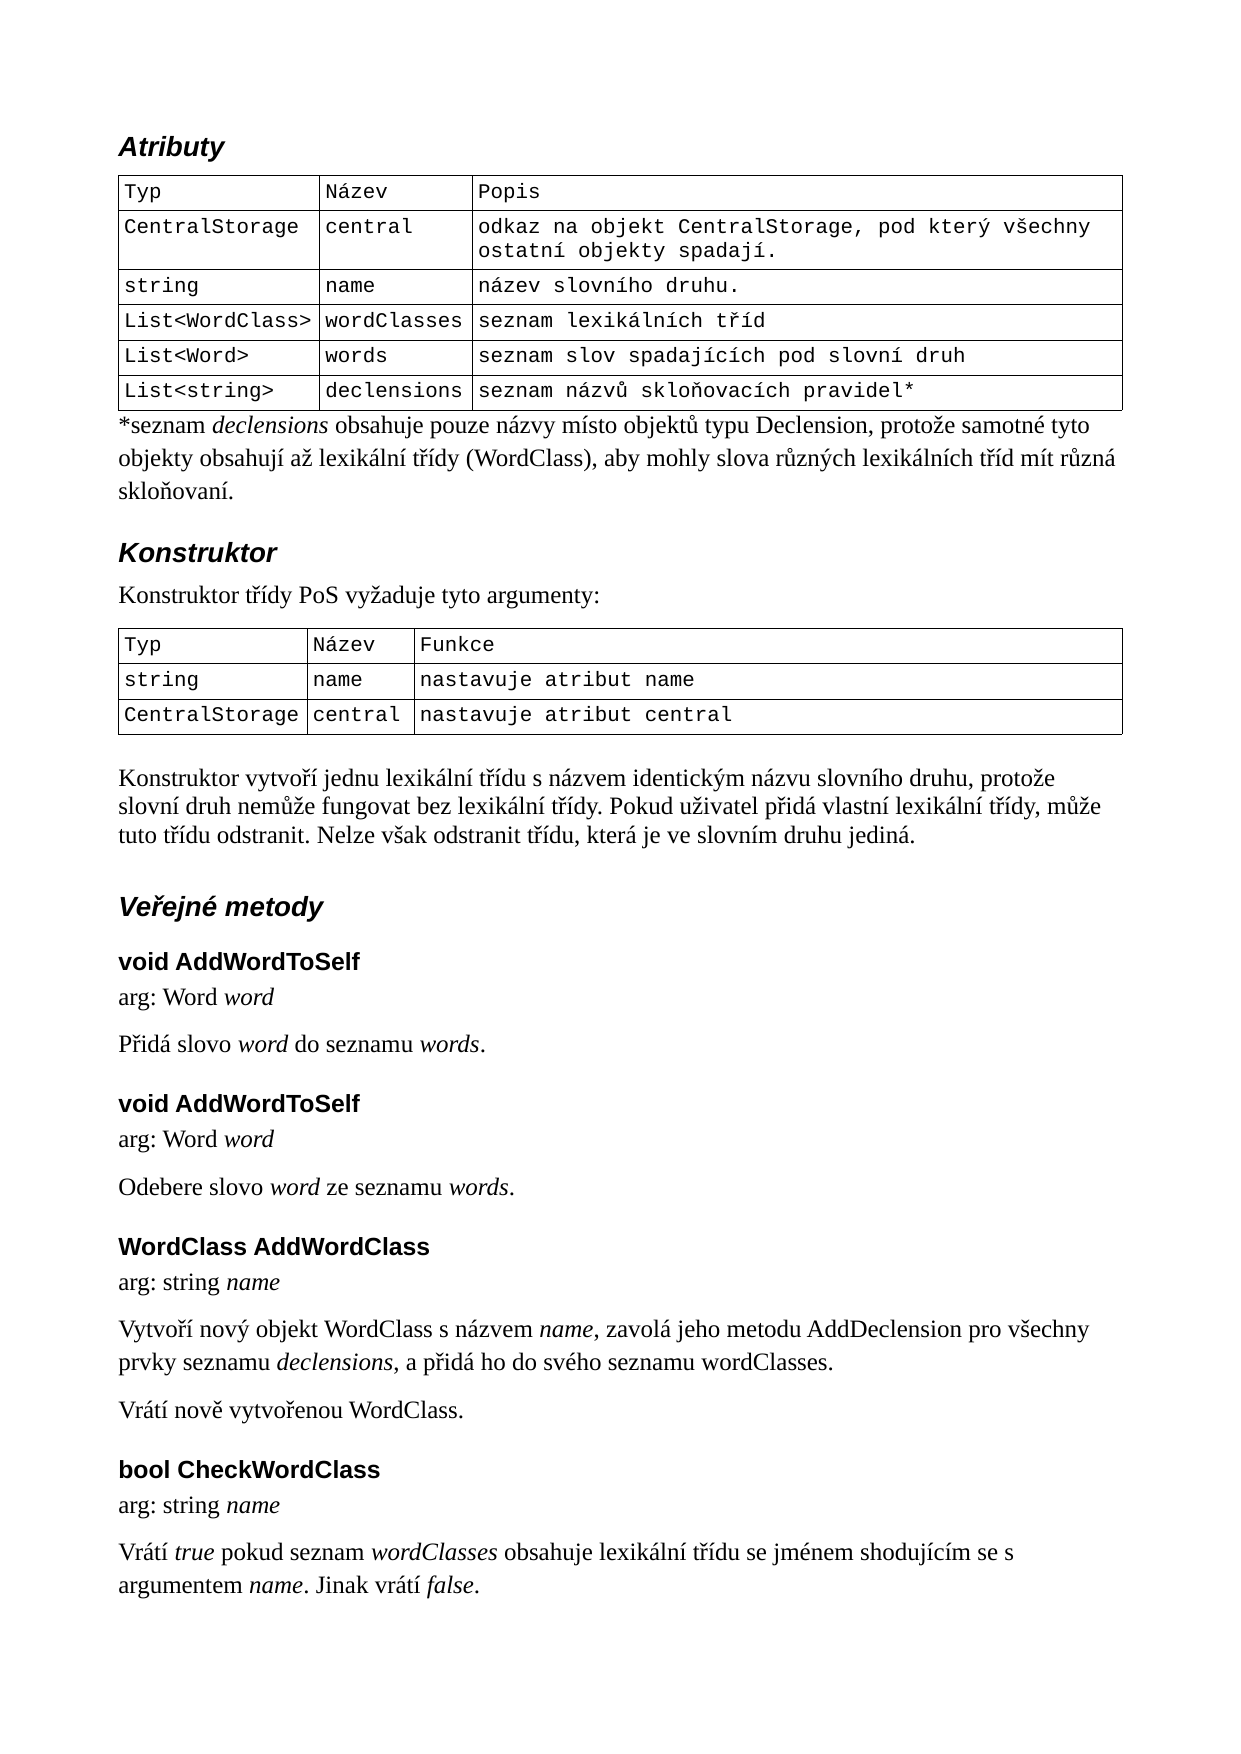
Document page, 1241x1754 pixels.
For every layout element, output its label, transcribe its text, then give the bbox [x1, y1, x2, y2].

text Odebere slovo word ze seznamu words. [118, 1172, 1122, 1201]
table_cell CentralStorage [119, 700, 307, 734]
table_header Název [308, 629, 414, 663]
text arg: string name [118, 1490, 1122, 1519]
subtitle Konstruktor [118, 536, 1122, 568]
table_header Popis [473, 176, 1122, 210]
subtitle WordClass AddWordClass [118, 1232, 1122, 1261]
table_cell name [320, 270, 472, 304]
table_cell nastavuje atribut name [415, 664, 1122, 698]
table_cell seznam lexikálních tříd [473, 305, 1122, 339]
text Konstruktor vytvoří jednu lexikální třídu s názvem identickým názvu slovního druhu, protože slovní druh nemůže fungovat bez lexikální třídy. Pokud uživatel přidá vlastní lexikální třídy, může tuto třídu odstranit. Nelze však odstranit třídu, která je ve slovním druhu jediná. [118, 763, 1122, 849]
text Konstruktor třídy PoS vyžaduje tyto argumenty: [118, 581, 1122, 609]
table_cell seznam slov spadajících pod slovní druh [473, 341, 1122, 375]
table_header Typ [119, 176, 319, 210]
table_header Typ [119, 629, 307, 663]
table_cell List<string> [119, 376, 319, 410]
table_cell nastavuje atribut central [415, 700, 1122, 734]
table_cell name [308, 664, 414, 698]
table_cell central [320, 211, 472, 269]
table_cell CentralStorage [119, 211, 319, 269]
subtitle Atributy [118, 131, 1122, 162]
table_cell odkaz na objekt CentralStorage, pod který všechny ostatní objekty spadají. [473, 211, 1122, 269]
subtitle bool CheckWordClass [118, 1455, 1122, 1484]
text Vytvoří nový objekt WordClass s názvem name, zavolá jeho metodu AddDeclension pro všechny prvky seznamu declensions, a přidá ho do svého seznamu wordClasses. [118, 1314, 1122, 1376]
subtitle void AddWordToSelf [118, 1089, 1122, 1118]
text Přidá slovo word do seznamu words. [118, 1029, 1122, 1058]
table_cell wordClasses [320, 305, 472, 339]
table_cell List<WordClass> [119, 305, 319, 339]
text arg: Word word [118, 982, 1122, 1011]
table_cell string [119, 270, 319, 304]
text Vrátí true pokud seznam wordClasses obsahuje lexikální třídu se jménem shodujícím se s argumentem name. Jinak vrátí false. [118, 1537, 1122, 1599]
text arg: string name [118, 1267, 1122, 1296]
text Vrátí nově vytvořenou WordClass. [118, 1395, 1122, 1424]
table_cell seznam názvů skloňovacích pravidel* [473, 376, 1122, 410]
text *seznam declensions obsahuje pouze názvy místo objektů typu Declension, protože samotné tyto objekty obsahují až lexikální třídy (WordClass), aby mohly slova různých lexikálních tříd mít různá skloňovaní. [118, 411, 1122, 505]
table_header Funkce [415, 629, 1122, 663]
subtitle Veřejné metody [118, 890, 1122, 922]
text arg: Word word [118, 1124, 1122, 1153]
table_cell words [320, 341, 472, 375]
subtitle void AddWordToSelf [118, 947, 1122, 976]
table_cell string [119, 664, 307, 698]
table_cell central [308, 700, 414, 734]
table_cell declensions [320, 376, 472, 410]
table_cell List<Word> [119, 341, 319, 375]
table_cell název slovního druhu. [473, 270, 1122, 304]
table_header Název [320, 176, 472, 210]
